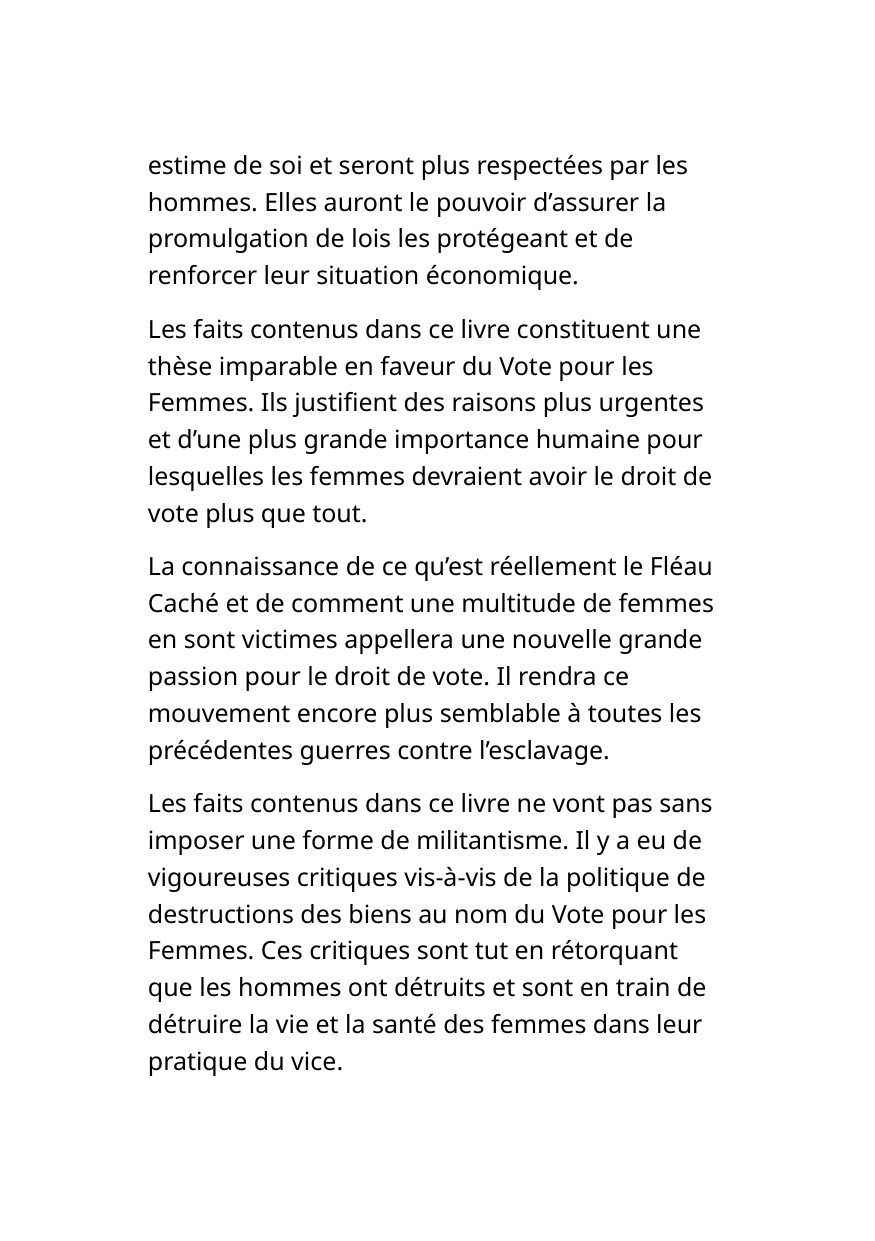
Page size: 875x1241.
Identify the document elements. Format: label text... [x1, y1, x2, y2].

text estime de soi et seront plus respectées par les hommes. Elles auront le pouvoir d’assurer la promulgation de lois les protégeant et de renforcer leur situation économique. [148, 148, 726, 292]
text La connaissance de ce qu’est réellement le Fléau Caché et de comment une multitude de femmes en sont victimes appellera une nouvelle grande passion pour le droit de vote. Il rendra ce mouvement encore plus semblable à toutes les précédentes guerres contre l’esclavage. [148, 549, 726, 767]
text Les faits contenus dans ce livre ne vont pas sans imposer une forme de militantisme. Il y a eu de vigoureuses critiques vis-à-vis de la politique de destructions des biens au nom du Vote pour les Femmes. Ces critiques sont tut en rétorquant que les hommes ont détruits et sont en train de détruire la vie et la santé des femmes dans leur pratique du vice. [148, 786, 726, 1077]
text Les faits contenus dans ce livre constituent une thèse imparable en faveur du Vote pour les Femmes. Ils justifient des raisons plus urgentes et d’une plus grande importance humaine pour lesquelles les femmes devraient avoir le droit de vote plus que tout. [148, 311, 726, 529]
